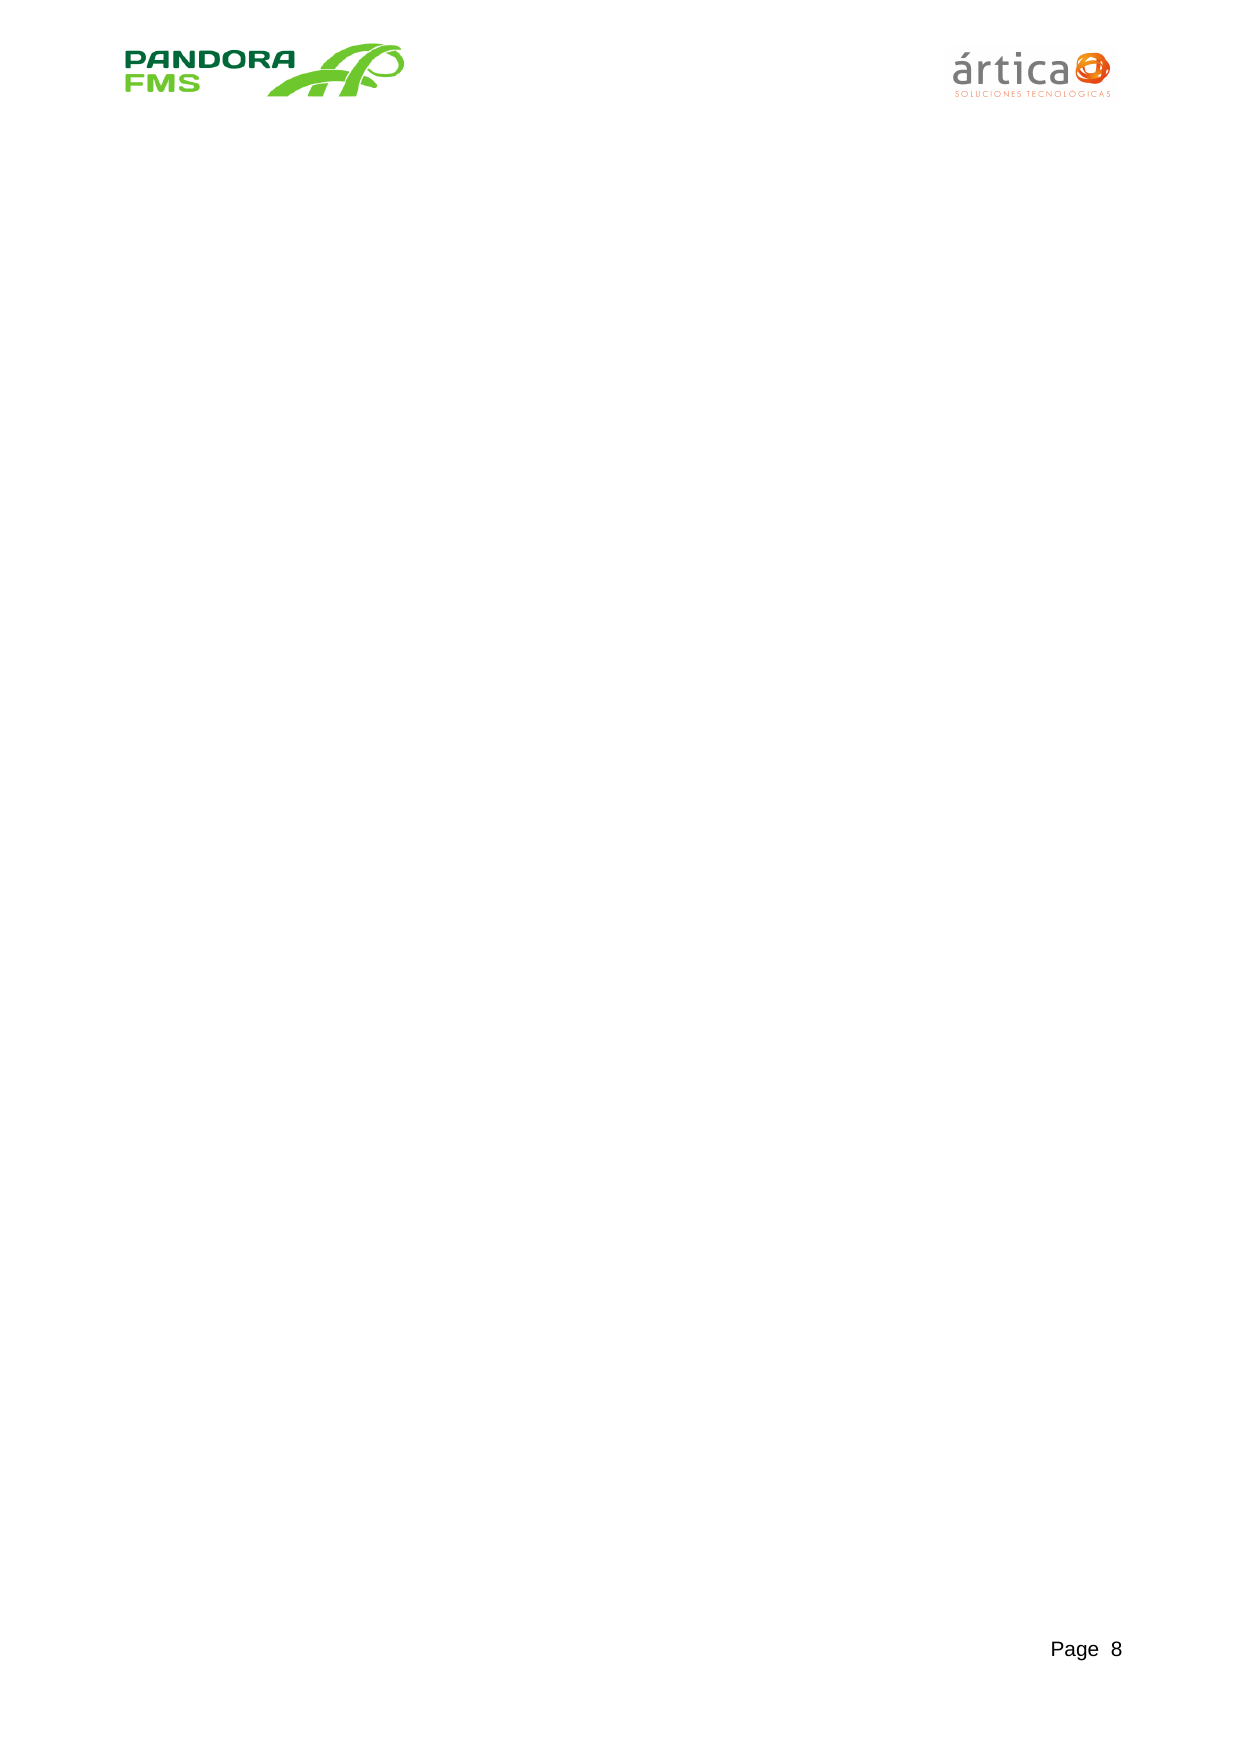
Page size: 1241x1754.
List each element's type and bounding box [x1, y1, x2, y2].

picture [945, 45, 1118, 102]
picture [118, 39, 409, 97]
